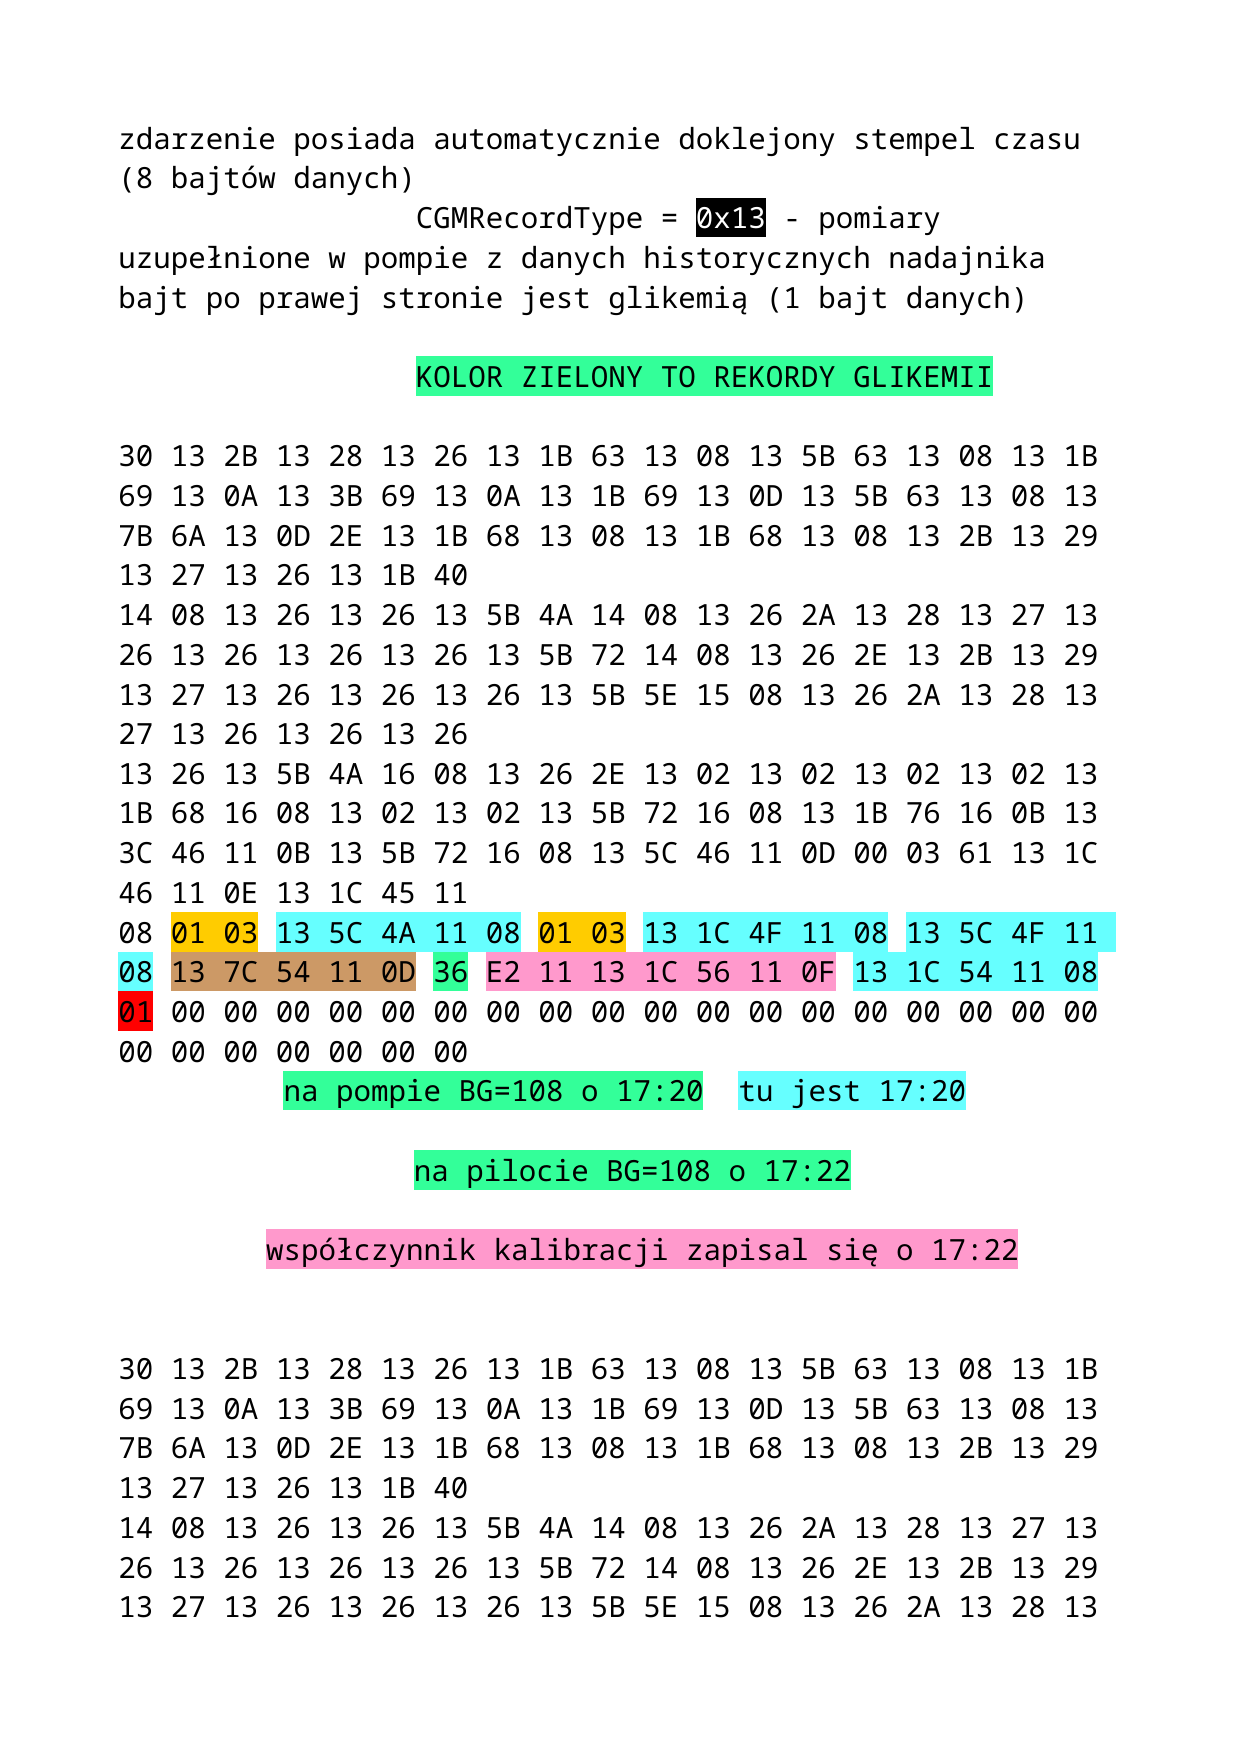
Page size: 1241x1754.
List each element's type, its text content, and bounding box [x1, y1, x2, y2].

text 14 08 13 26 13 26 13 5B 4A 14 08 13 26 2A 13 28 13 27 13 26 13 26 13 26 13 26 13 5B 72 14 08 13 26 2E 13 2B 13 29 13 27 13 26 13 26 13 26 13 5B 5E 15 08 13 26 2A 13 28 13 [118, 1507, 1122, 1626]
text 30 13 2B 13 28 13 26 13 1B 63 13 08 13 5B 63 13 08 13 1B 69 13 0A 13 3B 69 13 0A 13 1B 69 13 0D 13 5B 63 13 08 13 7B 6A 13 0D 2E 13 1B 68 13 08 13 1B 68 13 08 13 2B 13 29 13 27 13 26 13 1B 40 [118, 1348, 1122, 1507]
text 30 13 2B 13 28 13 26 13 1B 63 13 08 13 5B 63 13 08 13 1B 69 13 0A 13 3B 69 13 0A 13 1B 69 13 0D 13 5B 63 13 08 13 7B 6A 13 0D 2E 13 1B 68 13 08 13 1B 68 13 08 13 2B 13 29 13 27 13 26 13 1B 40 [118, 436, 1122, 594]
text zdarzenie posiada automatycznie doklejony stempel czasu (8 bajtów danych) [118, 118, 1122, 197]
text 08 01 03 13 5C 4A 11 08 01 03 13 1C 4F 11 08 13 5C 4F 11 08 13 7C 54 11 0D 36 E2 11 13 1C 56 11 0F 13 1C 54 11 08 01 00 00 00 00 00 00 00 00 00 00 00 00 00 00 00 00 00 00 00 00 00 00 00 00 00 na pompie BG=108 o 17:20 tu jest 17:20 [118, 912, 1122, 1110]
text na pilocie BG=108 o 17:22 [118, 1110, 1122, 1190]
text współczynnik kalibracji zapisal się o 17:22 [118, 1190, 1122, 1269]
text 14 08 13 26 13 26 13 5B 4A 14 08 13 26 2A 13 28 13 27 13 26 13 26 13 26 13 26 13 5B 72 14 08 13 26 2E 13 2B 13 29 13 27 13 26 13 26 13 26 13 5B 5E 15 08 13 26 2A 13 28 13 27 13 26 13 26 13 26 [118, 594, 1122, 753]
text CGMRecordType = 0x13 - pomiary uzupełnione w pompie z danych historycznych nadajnika bajt po prawej stronie jest glikemią (1 bajt danych) [118, 197, 1122, 317]
text KOLOR ZIELONY TO REKORDY GLIKEMII [118, 356, 1122, 396]
text 13 26 13 5B 4A 16 08 13 26 2E 13 02 13 02 13 02 13 02 13 1B 68 16 08 13 02 13 02 13 5B 72 16 08 13 1B 76 16 0B 13 3C 46 11 0B 13 5B 72 16 08 13 5C 46 11 0D 00 03 61 13 1C 46 11 0E 13 1C 45 11 [118, 753, 1122, 912]
